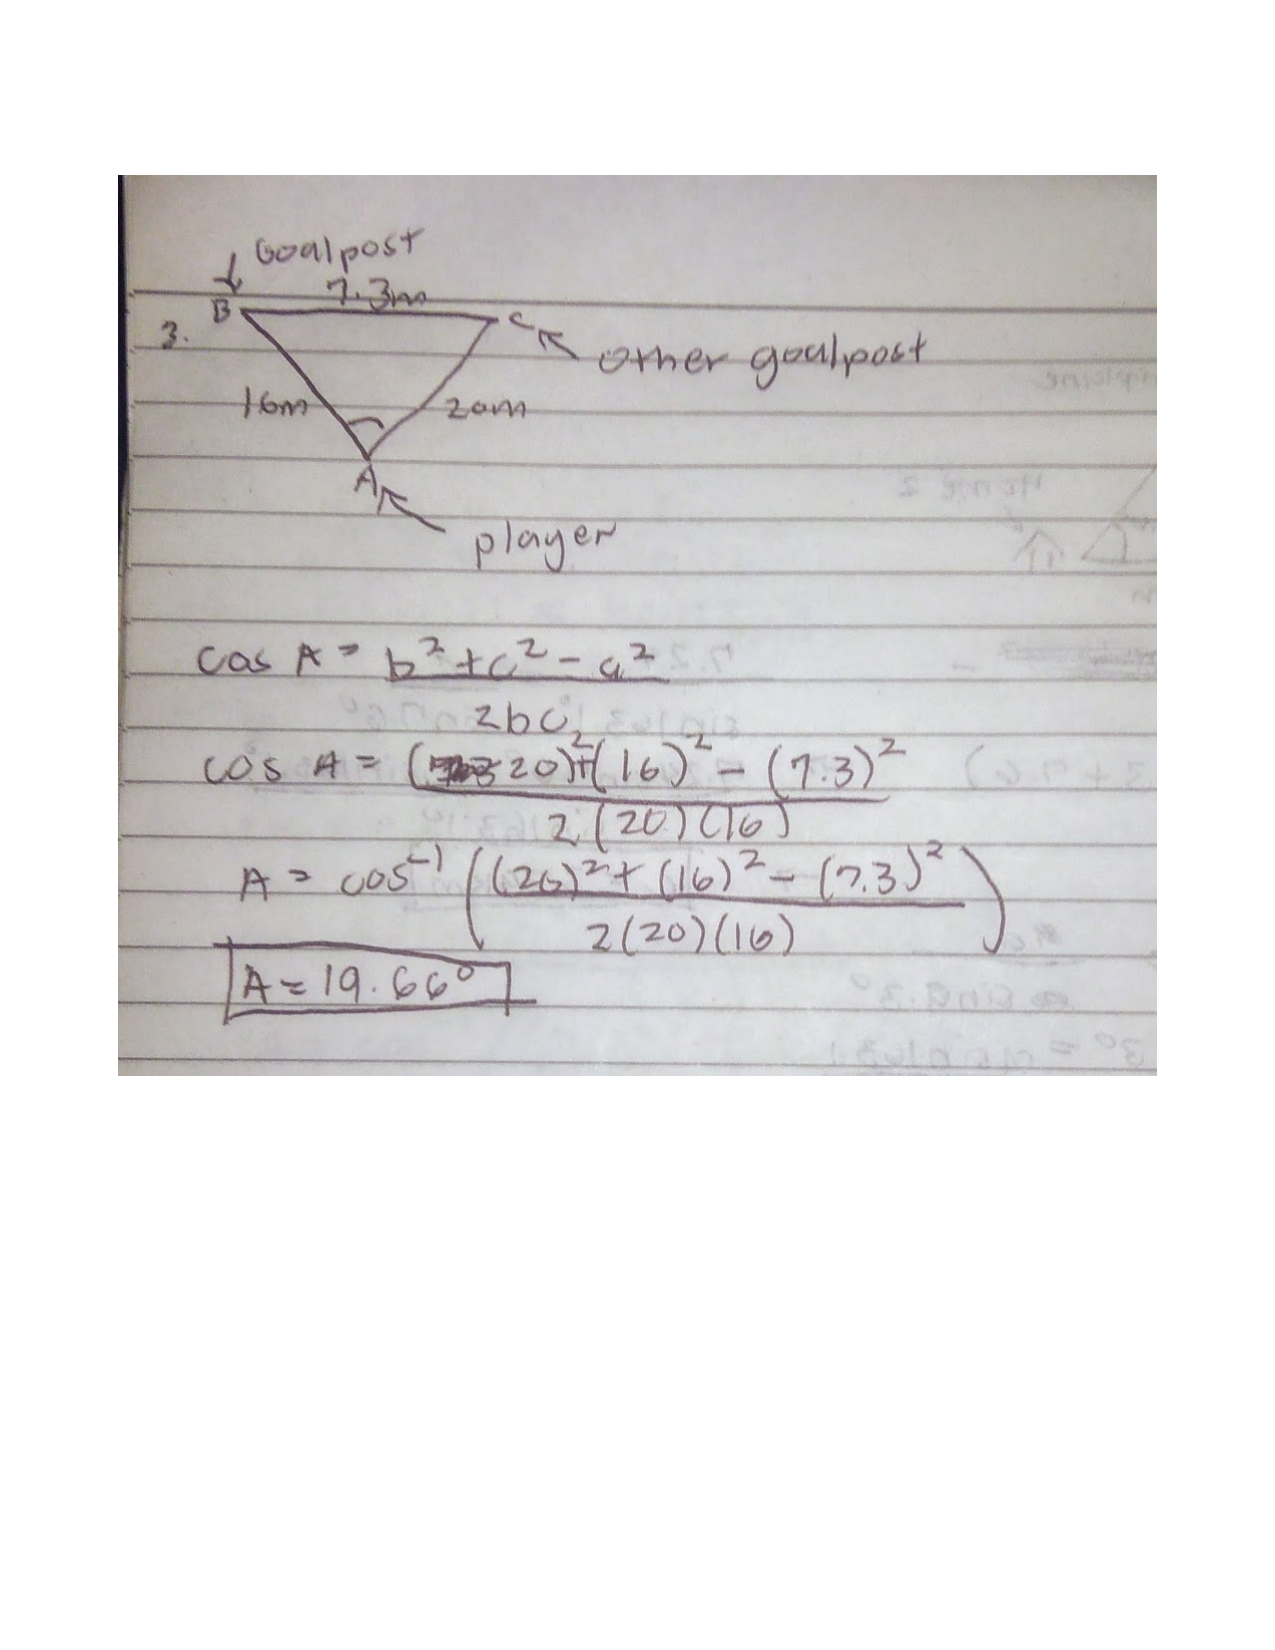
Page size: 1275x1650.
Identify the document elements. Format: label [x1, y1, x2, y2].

picture [118, 175, 1157, 1076]
